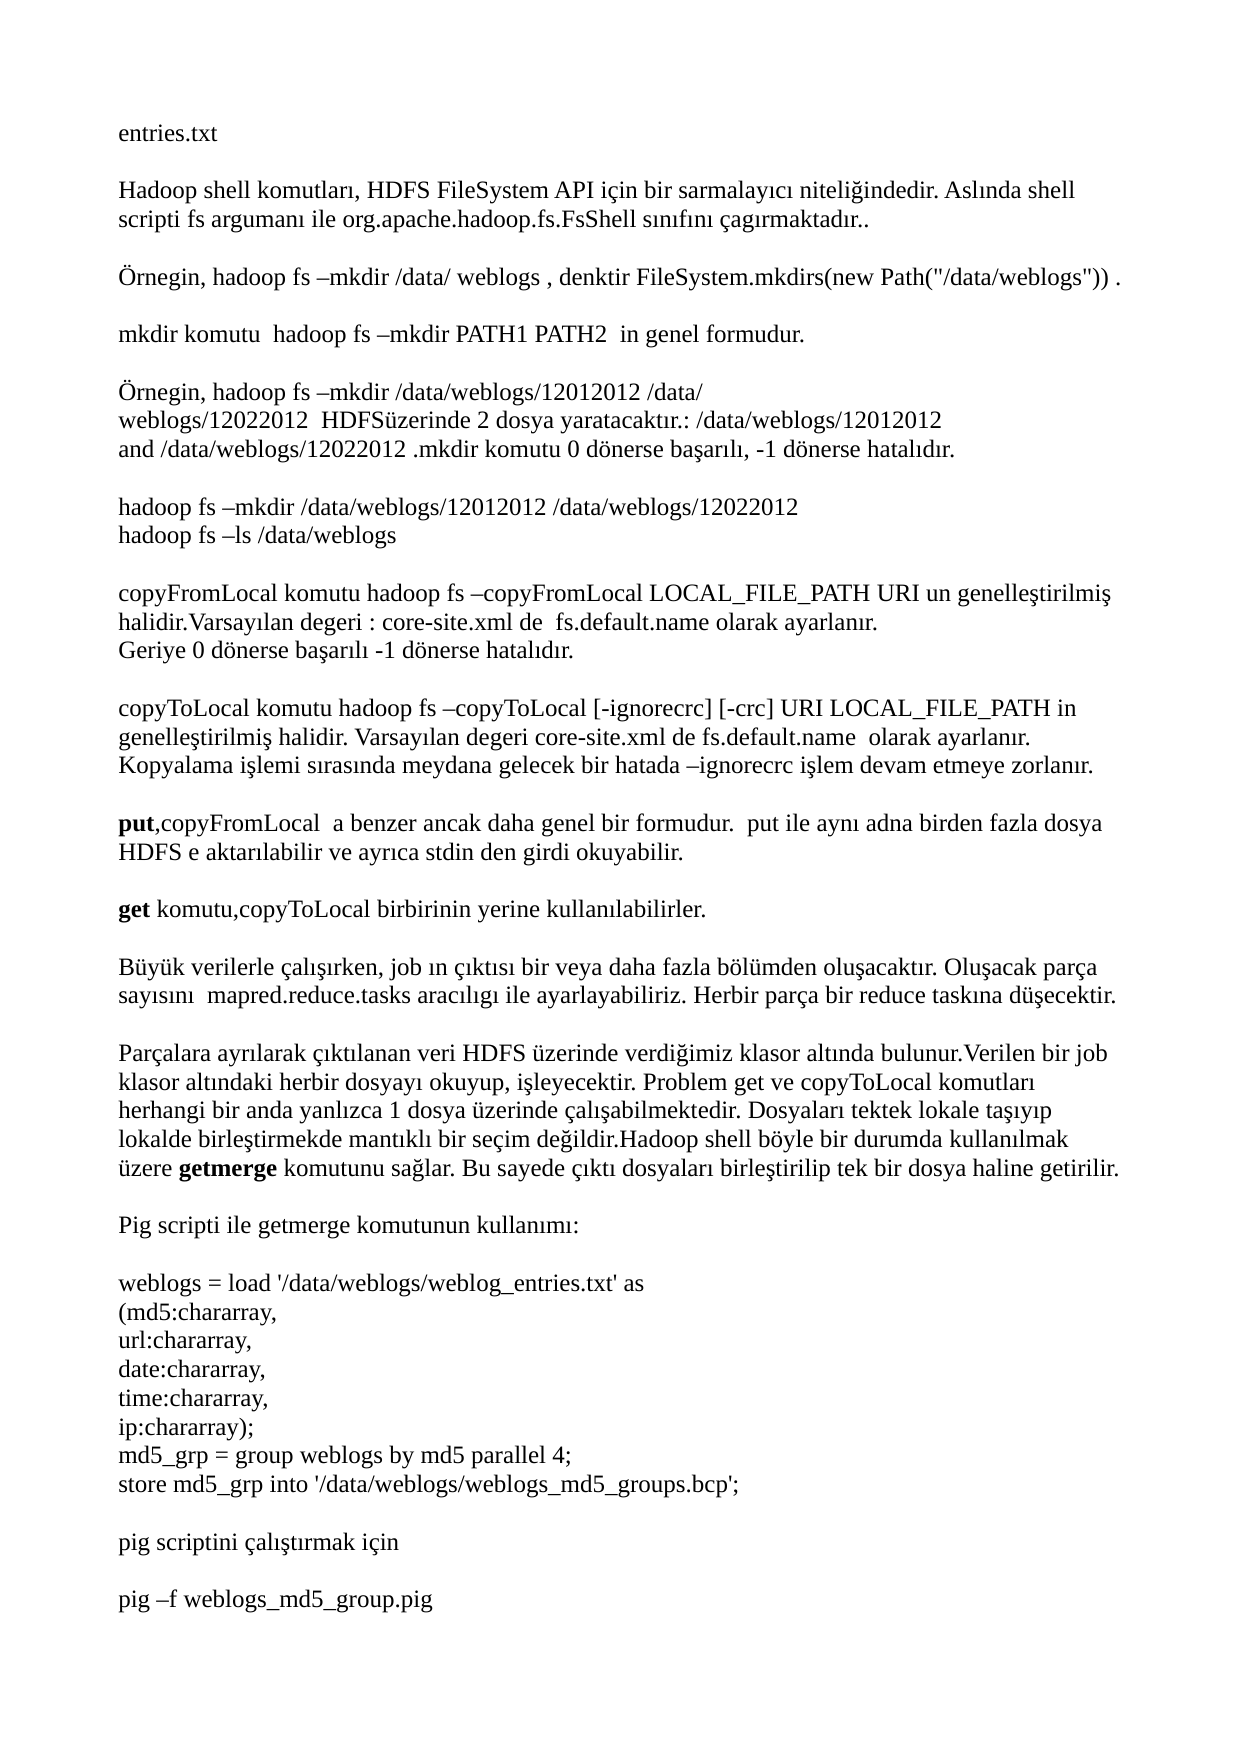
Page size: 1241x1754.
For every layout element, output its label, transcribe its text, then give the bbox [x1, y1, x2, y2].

text and /data/weblogs/12022012 .mkdir komutu 0 dönerse başarılı, -1 dönerse hatalıdır. [118, 434, 1122, 463]
text mkdir komutu hadoop fs –mkdir PATH1 PATH2 in genel formudur. [118, 319, 1122, 348]
text weblogs = load '/data/weblogs/weblog_entries.txt' as [118, 1268, 1122, 1297]
text entries.txt [118, 118, 1122, 147]
text Parçalara ayrılarak çıktılanan veri HDFS üzerinde verdiğimiz klasor altında bulunur.Verilen bir job klasor altındaki herbir dosyayı okuyup, işleyecektir. Problem get ve copyToLocal komutları herhangi bir anda yanlızca 1 dosya üzerinde çalışabilmektedir. Dosyaları tektek lokale taşıyıp lokalde birleştirmekde mantıklı bir seçim değildir.Hadoop shell böyle bir durumda kullanılmak üzere getmerge komutunu sağlar. Bu sayede çıktı dosyaları birleştirilip tek bir dosya haline getirilir. [118, 1038, 1122, 1182]
text Geriye 0 dönerse başarılı -1 dönerse hatalıdır. [118, 636, 1122, 664]
text Büyük verilerle çalışırken, job ın çıktısı bir veya daha fazla bölümden oluşacaktır. Oluşacak parça sayısını mapred.reduce.tasks aracılıgı ile ayarlayabiliriz. Herbir parça bir reduce taskına düşecektir. [118, 952, 1122, 1009]
text Hadoop shell komutları, HDFS FileSystem API için bir sarmalayıcı niteliğindedir. Aslında shell scripti fs argumanı ile org.apache.hadoop.fs.FsShell sınıfını çagırmaktadır.. [118, 176, 1122, 233]
text copyFromLocal komutu hadoop fs –copyFromLocal LOCAL_FILE_PATH URI un genelleştirilmiş halidir.Varsayılan degeri : core-site.xml de fs.default.name olarak ayarlanır. [118, 578, 1122, 636]
text Pig scripti ile getmerge komutunun kullanımı: [118, 1211, 1122, 1239]
text time:chararray, [118, 1383, 1122, 1412]
text date:chararray, [118, 1354, 1122, 1383]
text md5_grp = group weblogs by md5 parallel 4; [118, 1441, 1122, 1469]
text copyToLocal komutu hadoop fs –copyToLocal [-ignorecrc] [-crc] URI LOCAL_FILE_PATH in genelleştirilmiş halidir. Varsayılan degeri core-site.xml de fs.default.name olarak ayarlanır. [118, 693, 1122, 751]
text pig scriptini çalıştırmak için [118, 1527, 1122, 1556]
text hadoop fs –mkdir /data/weblogs/12012012 /data/weblogs/12022012 [118, 492, 1122, 521]
text Örnegin, hadoop fs –mkdir /data/weblogs/12012012 /data/ [118, 377, 1122, 406]
text hadoop fs –ls /data/weblogs [118, 521, 1122, 549]
text url:chararray, [118, 1326, 1122, 1354]
text Kopyalama işlemi sırasında meydana gelecek bir hatada –ignorecrc işlem devam etmeye zorlanır. [118, 751, 1122, 779]
text get komutu,copyToLocal birbirinin yerine kullanılabilirler. [118, 894, 1122, 923]
text put,copyFromLocal a benzer ancak daha genel bir formudur. put ile aynı adna birden fazla dosya HDFS e aktarılabilir ve ayrıca stdin den girdi okuyabilir. [118, 808, 1122, 866]
text ip:chararray); [118, 1412, 1122, 1441]
text weblogs/12022012 HDFSüzerinde 2 dosya yaratacaktır.: /data/weblogs/12012012 [118, 406, 1122, 434]
text store md5_grp into '/data/weblogs/weblogs_md5_groups.bcp'; [118, 1469, 1122, 1498]
text pig –f weblogs_md5_group.pig [118, 1584, 1122, 1613]
text Örnegin, hadoop fs –mkdir /data/ weblogs , denktir FileSystem.mkdirs(new Path("/data/weblogs")) . [118, 262, 1122, 291]
text (md5:chararray, [118, 1297, 1122, 1326]
